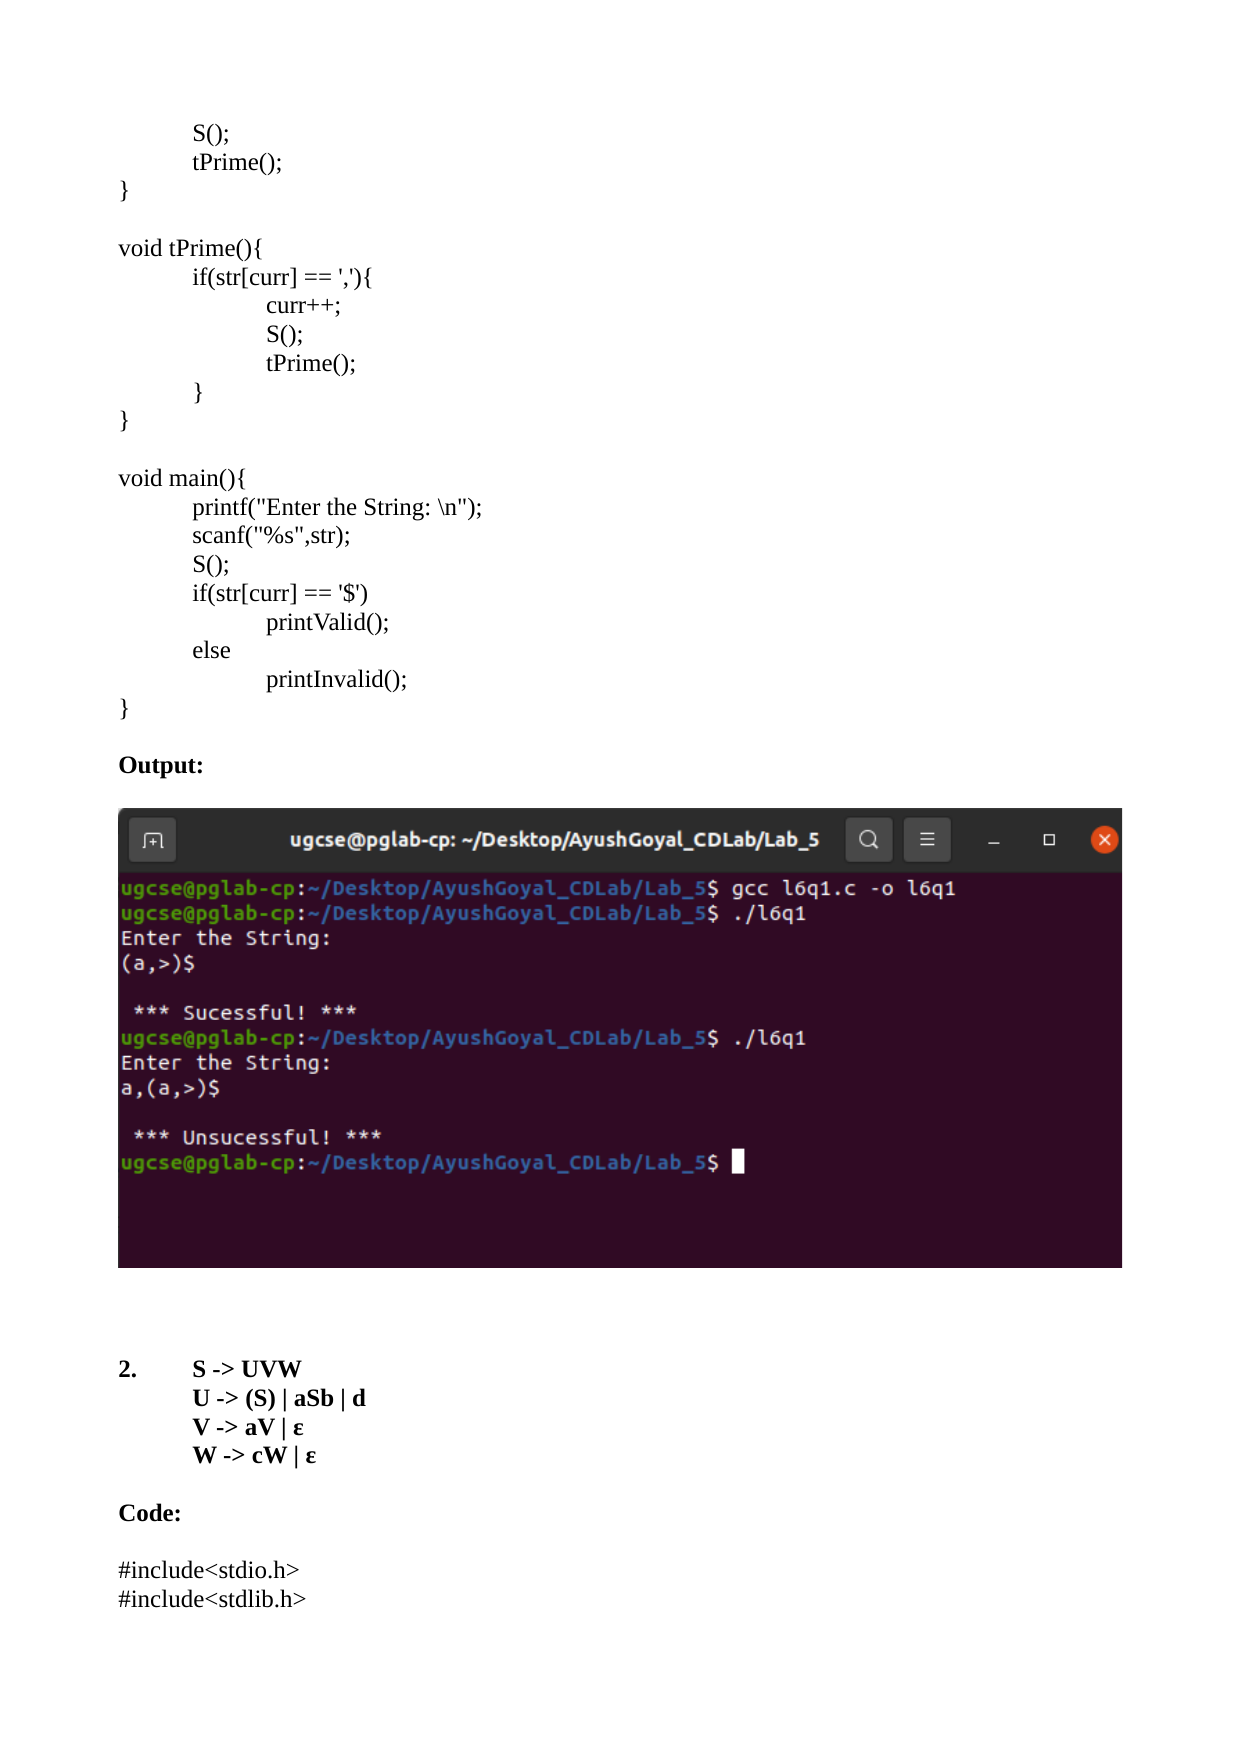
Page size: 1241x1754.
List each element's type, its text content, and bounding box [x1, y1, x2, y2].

text tPrime(); [118, 147, 1122, 176]
text S(); [118, 118, 1122, 147]
text } [118, 377, 1122, 406]
text scanf("%s",str); [118, 521, 1122, 549]
text if(str[curr] == '$') [118, 578, 1122, 607]
picture [118, 808, 1123, 1268]
text if(str[curr] == ','){ [118, 262, 1122, 291]
text void main(){ [118, 463, 1122, 492]
text curr++; [118, 291, 1122, 319]
text #include<stdio.h> [118, 1555, 1122, 1584]
text } [118, 176, 1122, 204]
text } [118, 406, 1122, 434]
text printValid(); [118, 607, 1122, 636]
text Output: [118, 751, 1122, 779]
text tPrime(); [118, 348, 1122, 377]
text printInvalid(); [118, 664, 1122, 693]
text 2. S -> UVW [118, 1354, 1122, 1383]
text #include<stdlib.h> [118, 1584, 1122, 1613]
text Code: [118, 1498, 1122, 1527]
text S(); [118, 549, 1122, 578]
text S(); [118, 319, 1122, 348]
text void tPrime(){ [118, 233, 1122, 262]
text V -> aV | ε [118, 1412, 1122, 1440]
text else [118, 636, 1122, 664]
text W -> cW | ε [118, 1440, 1122, 1469]
text U -> (S) | aSb | d [118, 1383, 1122, 1412]
text } [118, 693, 1122, 722]
text printf("Enter the String: \n"); [118, 492, 1122, 521]
